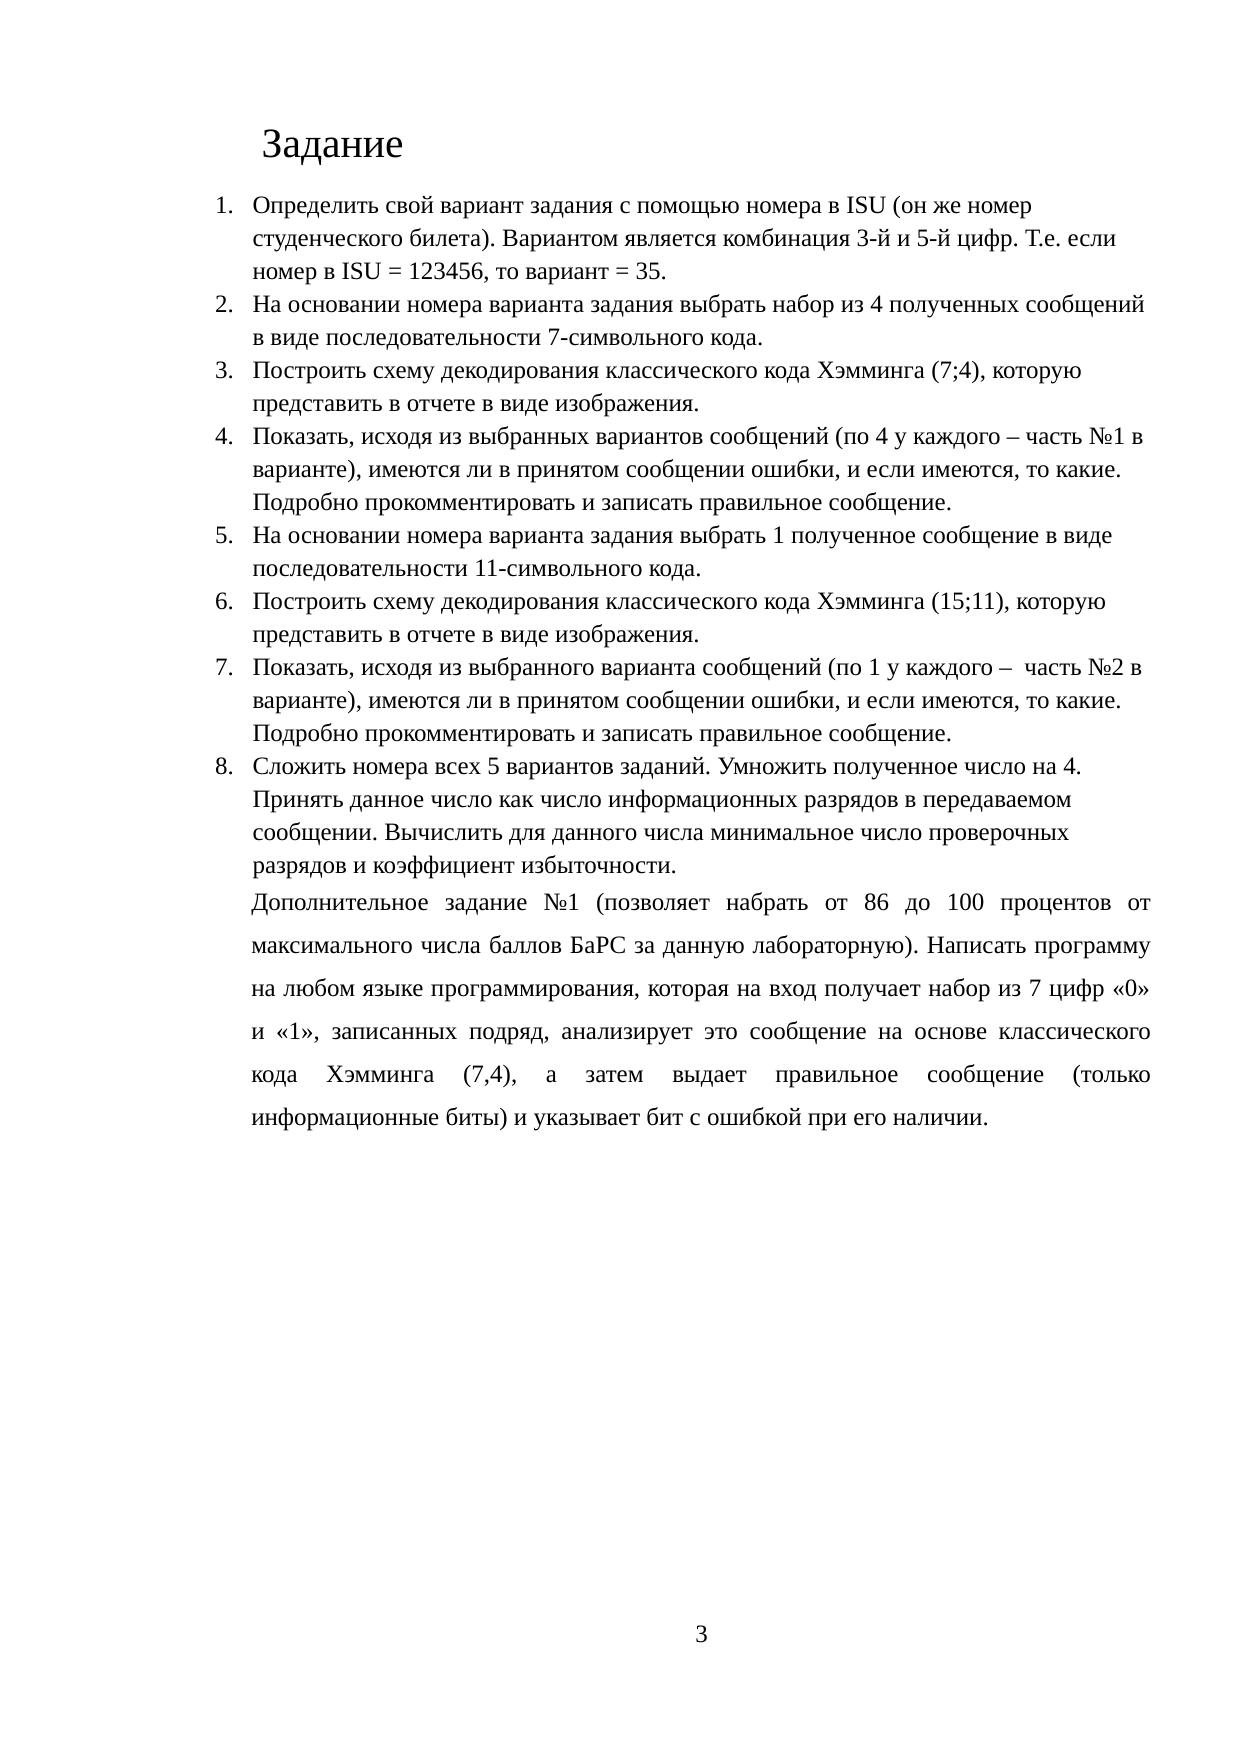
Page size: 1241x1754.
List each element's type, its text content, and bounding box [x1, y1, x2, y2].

list Показать, исходя из выбранного варианта сообщений (по 1 у каждого – часть №2 в варианте), имеются ли в принятом сообщении ошибки, и если имеются, то какие. Подробно прокомментировать и записать правильное сообщение. [215, 652, 1152, 747]
list Сложить номера всех 5 вариантов заданий. Умножить полученное число на 4. Принять данное число как число информационных разрядов в передаваемом сообщении. Вычислить для данного числа минимальное число проверочных разрядов и коэффициент избыточности. [215, 751, 1152, 879]
list Построить схему декодирования классического кода Хэмминга (7;4), которую представить в отчете в виде изображения. [215, 355, 1152, 417]
text Дополнительное задание №1 (позволяет набрать от 86 до 100 процентов от максимального числа баллов БаРС за данную лабораторную). Написать программу на любом языке программирования, которая на вход получает набор из 7 цифр «0» и «1», записанных подряд, анализирует это сообщение на основе классического кода Хэмминга (7,4), а затем выдает правильное сообщение (только информационные биты) и указывает бит с ошибкой при его наличии. [251, 887, 1152, 1131]
list На основании номера варианта задания выбрать набор из 4 полученных сообщений в виде последовательности 7-символьного кода. [215, 289, 1152, 351]
list Построить схему декодирования классического кода Хэмминга (15;11), которую представить в отчете в виде изображения. [215, 586, 1152, 648]
subtitle Задание [251, 118, 1152, 166]
list На основании номера варианта задания выбрать 1 полученное сообщение в виде последовательности 11-символьного кода. [215, 520, 1152, 582]
list Показать, исходя из выбранных вариантов сообщений (по 4 у каждого – часть №1 в варианте), имеются ли в принятом сообщении ошибки, и если имеются, то какие. Подробно прокомментировать и записать правильное сообщение. [215, 421, 1152, 516]
list Определить свой вариант задания с помощью номера в ISU (он же номер студенческого билета). Вариантом является комбинация 3-й и 5-й цифр. Т.е. если номер в ISU = 123456, то вариант = 35. [215, 190, 1152, 285]
